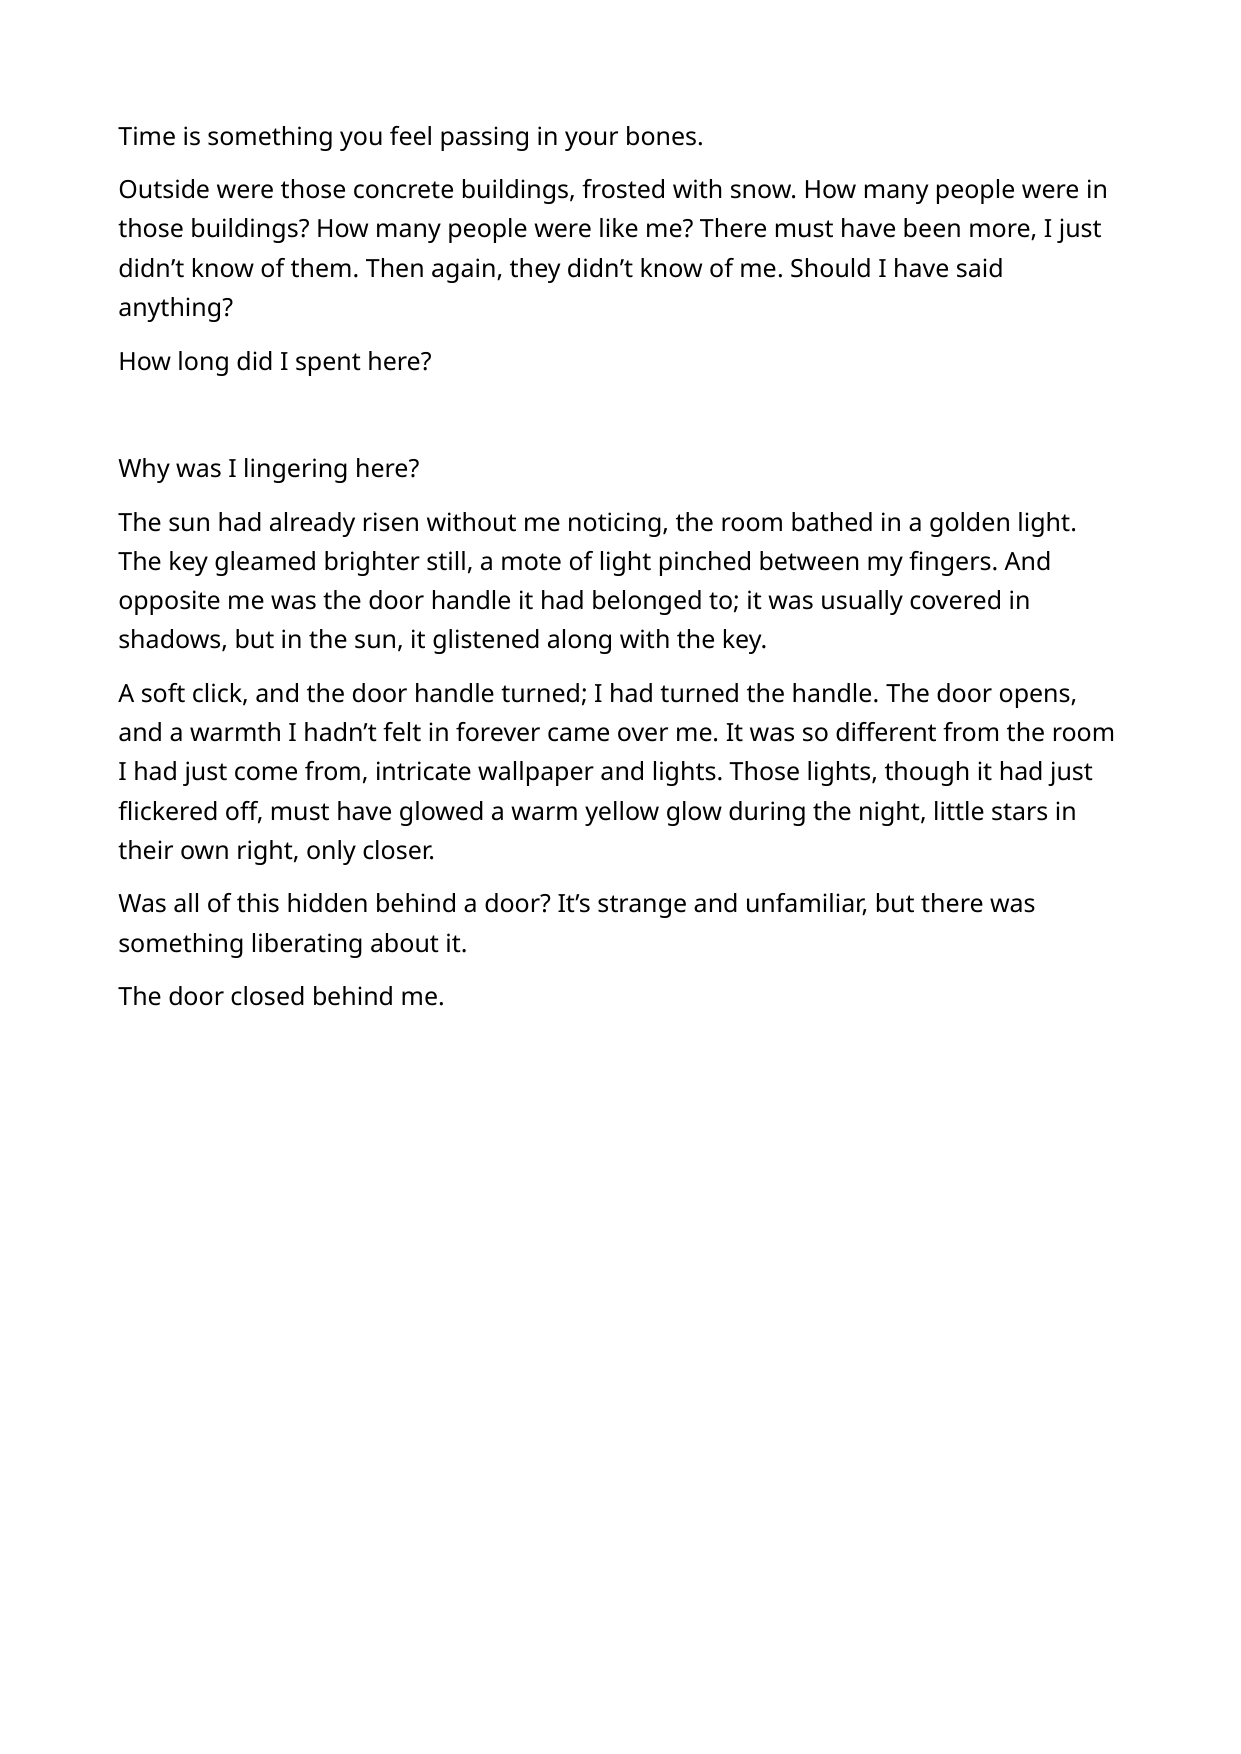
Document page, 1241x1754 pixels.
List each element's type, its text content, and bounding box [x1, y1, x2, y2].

text The door closed behind me. [118, 979, 1122, 1013]
text Time is something you feel passing in your bones. [118, 118, 1122, 152]
text Was all of this hidden behind a door? It’s strange and unfamiliar, but there was something liberating about it. [118, 886, 1122, 959]
text Why was I lingering here? [118, 451, 1122, 485]
text How long did I spent here? [118, 343, 1122, 377]
text The sun had already risen without me noticing, the room bathed in a golden light. The key gleamed brighter still, a mote of light pinched between my fingers. And opposite me was the door handle it had belonged to; it was usually covered in shadows, but in the sun, it glistened along with the key. [118, 504, 1122, 656]
text A soft click, and the door handle turned; I had turned the handle. The door opens, and a warmth I hadn’t felt in forever came over me. It was so different from the room I had just come from, intricate wallpaper and lights. Those lights, though it had just flickered off, must have glowed a warm yellow glow during the night, little stars in their own right, only closer. [118, 676, 1122, 866]
text Outside were those concrete buildings, frosted with snow. How many people were in those buildings? How many people were like me? There must have been more, I just didn’t know of them. Then again, they didn’t know of me. Should I have said anything? [118, 172, 1122, 323]
